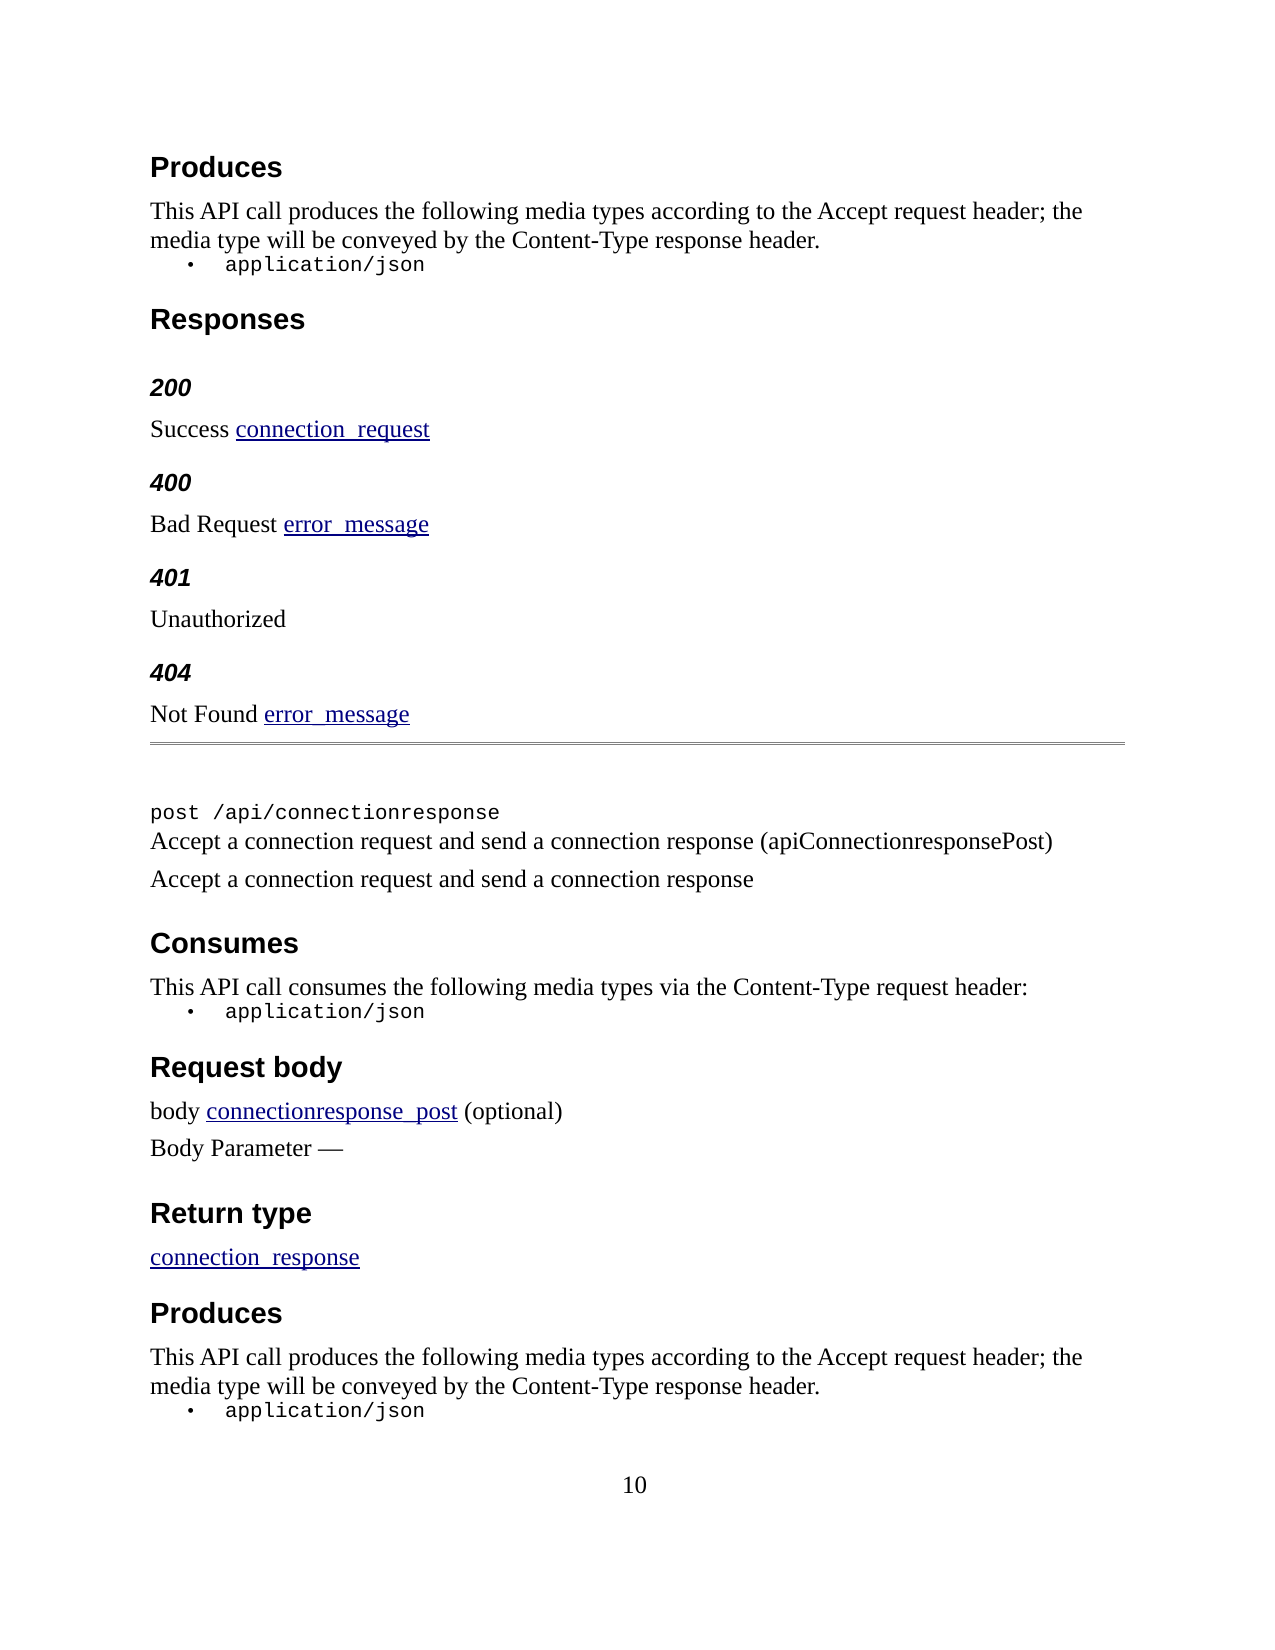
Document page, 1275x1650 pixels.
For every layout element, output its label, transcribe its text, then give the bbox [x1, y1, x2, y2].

text This API call consumes the following media types via the Content-Type request header: [150, 972, 1125, 1001]
subtitle Return type [150, 1196, 1125, 1230]
text body connectionresponse_post (optional) [150, 1096, 1125, 1124]
list application/json [187, 1001, 1125, 1025]
text Bad Request error_message [150, 509, 1125, 538]
list application/json [187, 1399, 1125, 1423]
text Not Found error_message [150, 699, 1125, 727]
text Success connection_request [150, 414, 1125, 443]
subtitle Responses [150, 302, 1125, 336]
text Accept a connection request and send a connection response (apiConnectionresponsePost) [150, 826, 1125, 855]
subtitle 400 [150, 468, 1125, 497]
text Unauthorized [150, 604, 1125, 633]
text This API call produces the following media types according to the Accept request header; the media type will be conveyed by the Content-Type response header. [150, 196, 1125, 253]
subtitle 404 [150, 658, 1125, 686]
subtitle 200 [150, 373, 1125, 402]
subtitle Produces [150, 150, 1125, 183]
text connection_response [150, 1242, 1125, 1271]
text post /api/connectionresponse [150, 802, 1125, 826]
text Accept a connection request and send a connection response [150, 864, 1125, 892]
subtitle Consumes [150, 926, 1125, 960]
text This API call produces the following media types according to the Accept request header; the media type will be conveyed by the Content-Type response header. [150, 1342, 1125, 1399]
subtitle 401 [150, 563, 1125, 591]
subtitle Request body [150, 1050, 1125, 1083]
text Body Parameter — [150, 1133, 1125, 1162]
subtitle Produces [150, 1296, 1125, 1329]
list application/json [187, 253, 1125, 277]
